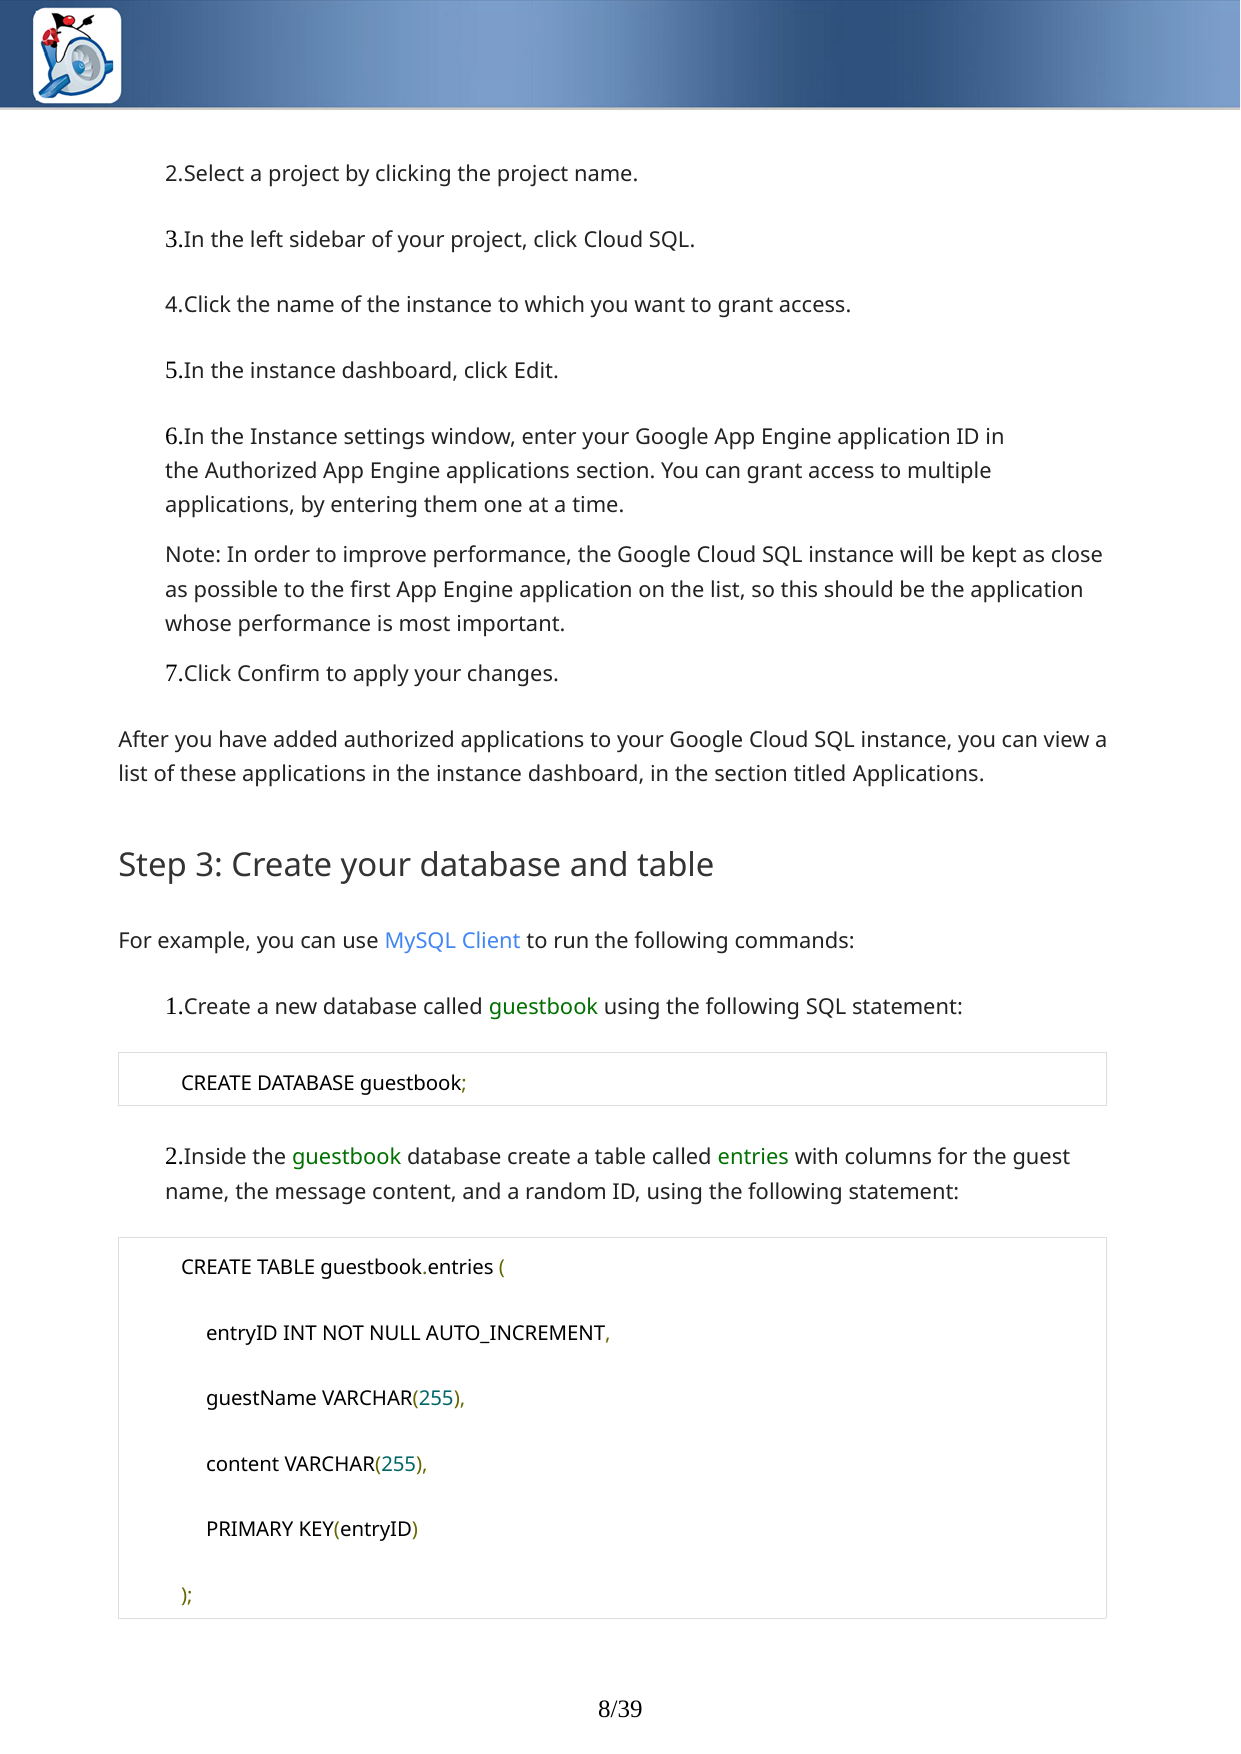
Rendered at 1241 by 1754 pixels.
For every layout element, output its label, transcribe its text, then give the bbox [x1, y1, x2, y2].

list content VARCHAR(255), [119, 1434, 1106, 1477]
list In the left sidebar of your project, click Cloud SQL. [118, 219, 1106, 253]
list Inside the guestbook database create a table called entries with columns for the guest name, the message content, and a random ID, using the following statement: [118, 1137, 1106, 1206]
list Select a project by clicking the project name. [118, 153, 1106, 188]
subtitle Step 3: Create your database and table [118, 841, 1122, 886]
list Click the name of the instance to which you want to grant access. [118, 285, 1106, 319]
picture [0, 0, 1241, 110]
list Create a new database called guestbook using the following SQL statement: [118, 987, 1106, 1021]
list guestName VARCHAR(255), [119, 1368, 1106, 1412]
text For example, you can use MySQL Client to run the following commands: [118, 921, 1122, 955]
list ); [119, 1565, 1106, 1618]
list entryID INT NOT NULL AUTO_INCREMENT, [119, 1302, 1106, 1346]
list Note: In order to improve performance, the Google Cloud SQL instance will be kept as close as possible to the first App Engine application on the list, so this should be the application whose performance is most important. [118, 535, 1106, 638]
list Click Confirm to apply your changes. [118, 653, 1106, 688]
list PRIMARY KEY(entryID) [119, 1499, 1106, 1543]
list In the instance dashboard, click Edit. [118, 350, 1106, 385]
list CREATE DATABASE guestbook; [119, 1053, 1106, 1105]
list In the Instance settings window, enter your Google App Engine application ID in the Authorized App Engine applications section. You can grant access to multiple applications, by entering them one at a time. [118, 416, 1106, 519]
text After you have added authorized applications to your Google Cloud SQL instance, you can view a list of these applications in the instance dashboard, in the section titled Applications. [118, 719, 1122, 788]
list CREATE TABLE guestbook.entries ( [119, 1238, 1106, 1281]
